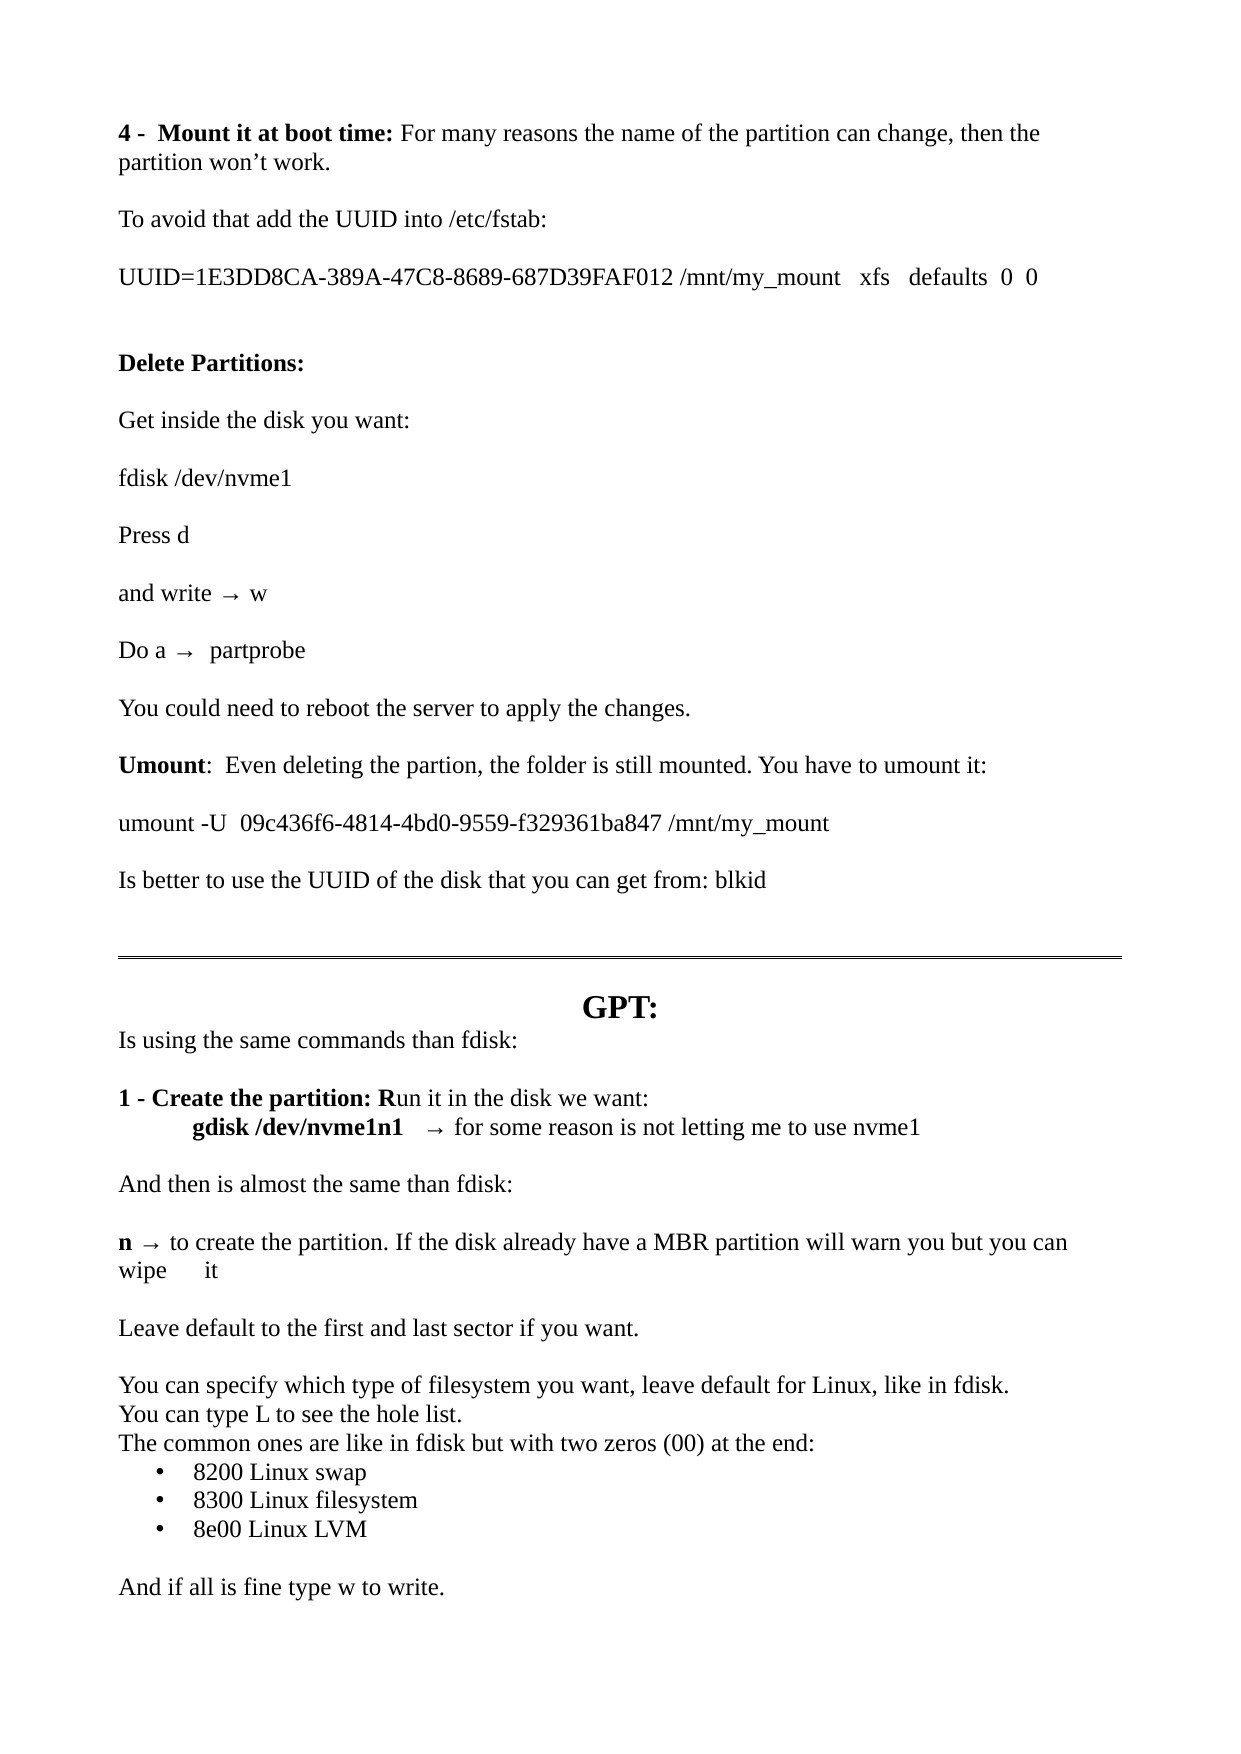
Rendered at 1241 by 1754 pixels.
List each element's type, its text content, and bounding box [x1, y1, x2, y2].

text You can type L to see the hole list. [118, 1399, 1122, 1428]
text Press d [118, 521, 1122, 549]
text Do a → partprobe [118, 636, 1122, 664]
text You could need to reboot the server to apply the changes. [118, 693, 1122, 722]
text GPT: [118, 987, 1122, 1026]
text 1 - Create the partition: Run it in the disk we want: [118, 1083, 1122, 1112]
text Umount: Even deleting the partion, the folder is still mounted. You have to umount it: [118, 751, 1122, 779]
text Is better to use the UUID of the disk that you can get from: blkid [118, 866, 1122, 894]
list 8e00 Linux LVM [156, 1514, 1122, 1543]
text Leave default to the first and last sector if you want. [118, 1313, 1122, 1342]
text n → to create the partition. If the disk already have a MBR partition will warn you but you can wipe it [118, 1227, 1122, 1284]
text And if all is fine type w to write. [118, 1572, 1122, 1601]
text To avoid that add the UUID into /etc/fstab: [118, 204, 1122, 233]
list 8200 Linux swap [156, 1457, 1122, 1486]
text Delete Partitions: [118, 348, 1122, 377]
text umount -U 09c436f6-4814-4bd0-9559-f329361ba847 /mnt/my_mount [118, 808, 1122, 837]
text You can specify which type of filesystem you want, leave default for Linux, like in fdisk. [118, 1371, 1122, 1399]
text and write → w [118, 578, 1122, 607]
list 8300 Linux filesystem [156, 1486, 1122, 1514]
text And then is almost the same than fdisk: [118, 1169, 1122, 1198]
text 4 - Mount it at boot time: For many reasons the name of the partition can change, then the partition won’t work. [118, 118, 1122, 176]
text UUID=1E3DD8CA-389A-47C8-8689-687D39FAF012 /mnt/my_mount xfs defaults 0 0 [118, 262, 1122, 291]
text Is using the same commands than fdisk: [118, 1026, 1122, 1054]
text Get inside the disk you want: [118, 406, 1122, 434]
text gdisk /dev/nvme1n1 → for some reason is not letting me to use nvme1 [118, 1112, 1122, 1141]
text fdisk /dev/nvme1 [118, 463, 1122, 492]
text The common ones are like in fdisk but with two zeros (00) at the end: [118, 1428, 1122, 1457]
